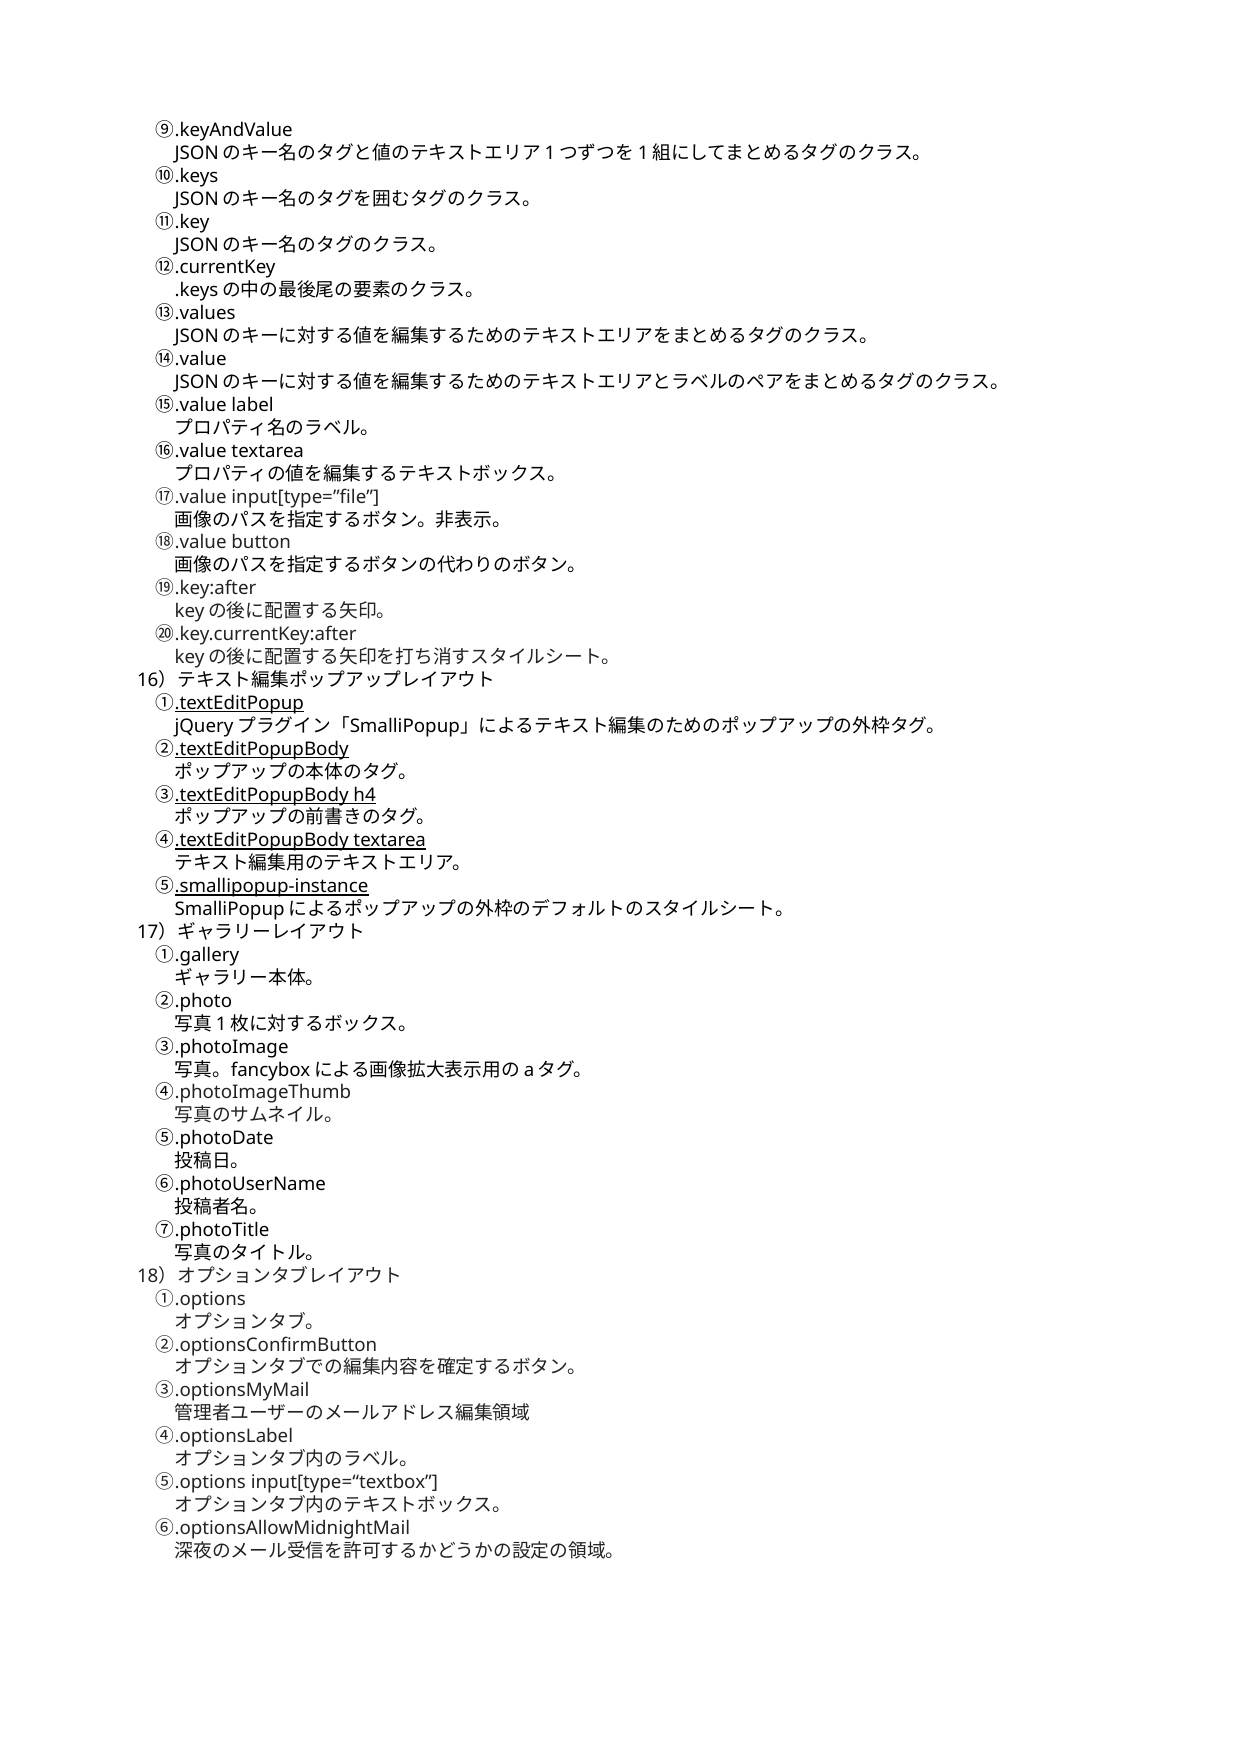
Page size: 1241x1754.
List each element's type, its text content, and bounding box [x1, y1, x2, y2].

text 16）テキスト編集ポップアップレイアウト [118, 668, 1122, 691]
text ②.photo [118, 989, 1122, 1012]
text 18）オプションタブレイアウト [118, 1264, 1122, 1287]
text テキスト編集用のテキストエリア。 [118, 851, 1122, 874]
text ⑬.values [118, 301, 1122, 324]
text ⑯.value textarea [118, 439, 1122, 462]
text 投稿者名。 [118, 1195, 1122, 1218]
text ⑲.key:after [118, 576, 1122, 599]
text ⑤.photoDate [118, 1126, 1122, 1149]
text ⑨.keyAndValue [118, 118, 1122, 141]
text ⑤.smallipopup-instance [118, 874, 1122, 897]
text ③.textEditPopupBody h4 [118, 783, 1122, 806]
text 写真のタイトル。 [118, 1241, 1122, 1264]
text ①.options [118, 1287, 1122, 1310]
text 深夜のメール受信を許可するかどうかの設定の領域。 [118, 1539, 1122, 1562]
text ①.textEditPopup [118, 691, 1122, 714]
text ⑫.currentKey [118, 256, 1122, 278]
text ⑮.value label [118, 393, 1122, 416]
text ポップアップの前書きのタグ。 [118, 806, 1122, 828]
text 画像のパスを指定するボタン。非表示。 [118, 508, 1122, 531]
text オプションタブ。 [118, 1310, 1122, 1333]
text ギャラリー本体。 [118, 966, 1122, 989]
text ③.photoImage [118, 1035, 1122, 1058]
text JSONのキー名のタグと値のテキストエリア1つずつを1組にしてまとめるタグのクラス。 [118, 141, 1122, 164]
text ⑥.optionsAllowMidnightMail [118, 1516, 1122, 1539]
text 17）ギャラリーレイアウト [118, 920, 1122, 943]
text .keysの中の最後尾の要素のクラス。 [118, 278, 1122, 301]
text jQueryプラグイン「SmalliPopup」によるテキスト編集のためのポップアップの外枠タグ。 [118, 714, 1122, 737]
text keyの後に配置する矢印。 [118, 599, 1122, 622]
text 画像のパスを指定するボタンの代わりのボタン。 [118, 553, 1122, 576]
text JSONのキーに対する値を編集するためのテキストエリアをまとめるタグのクラス。 [118, 324, 1122, 347]
text ⑤.options input[type=“textbox”] [118, 1470, 1122, 1493]
text ⑦.photoTitle [118, 1218, 1122, 1241]
text ③.optionsMyMail [118, 1378, 1122, 1401]
text ⑱.value button [118, 531, 1122, 553]
text ポップアップの本体のタグ。 [118, 760, 1122, 783]
text keyの後に配置する矢印を打ち消すスタイルシート。 [118, 645, 1122, 668]
text プロパティ名のラベル。 [118, 416, 1122, 439]
text プロパティの値を編集するテキストボックス。 [118, 462, 1122, 485]
text ⑪.key [118, 210, 1122, 233]
text ④.photoImageThumb [118, 1081, 1122, 1103]
text 管理者ユーザーのメールアドレス編集領域 [118, 1401, 1122, 1424]
text ⑰.value input[type=”file”] [118, 485, 1122, 508]
text ④.textEditPopupBody textarea [118, 828, 1122, 851]
text オプションタブ内のテキストボックス。 [118, 1493, 1122, 1516]
text JSONのキーに対する値を編集するためのテキストエリアとラベルのペアをまとめるタグのクラス。 [118, 370, 1122, 393]
text ⑩.keys [118, 164, 1122, 187]
text ⑥.photoUserName [118, 1172, 1122, 1195]
text 写真1枚に対するボックス。 [118, 1012, 1122, 1035]
text ②.textEditPopupBody [118, 737, 1122, 760]
text オプションタブ内のラベル。 [118, 1447, 1122, 1470]
text JSONのキー名のタグのクラス。 [118, 233, 1122, 256]
text オプションタブでの編集内容を確定するボタン。 [118, 1356, 1122, 1378]
text ⑭.value [118, 347, 1122, 370]
text 写真。fancyboxによる画像拡大表示用のaタグ。 [118, 1058, 1122, 1081]
text SmalliPopupによるポップアップの外枠のデフォルトのスタイルシート。 [118, 897, 1122, 920]
text JSONのキー名のタグを囲むタグのクラス。 [118, 187, 1122, 210]
text 投稿日。 [118, 1149, 1122, 1172]
text 写真のサムネイル。 [118, 1103, 1122, 1126]
text ②.optionsConfirmButton [118, 1333, 1122, 1356]
text ①.gallery [118, 943, 1122, 966]
text ⑳.key.currentKey:after [118, 622, 1122, 645]
text ④.optionsLabel [118, 1424, 1122, 1447]
